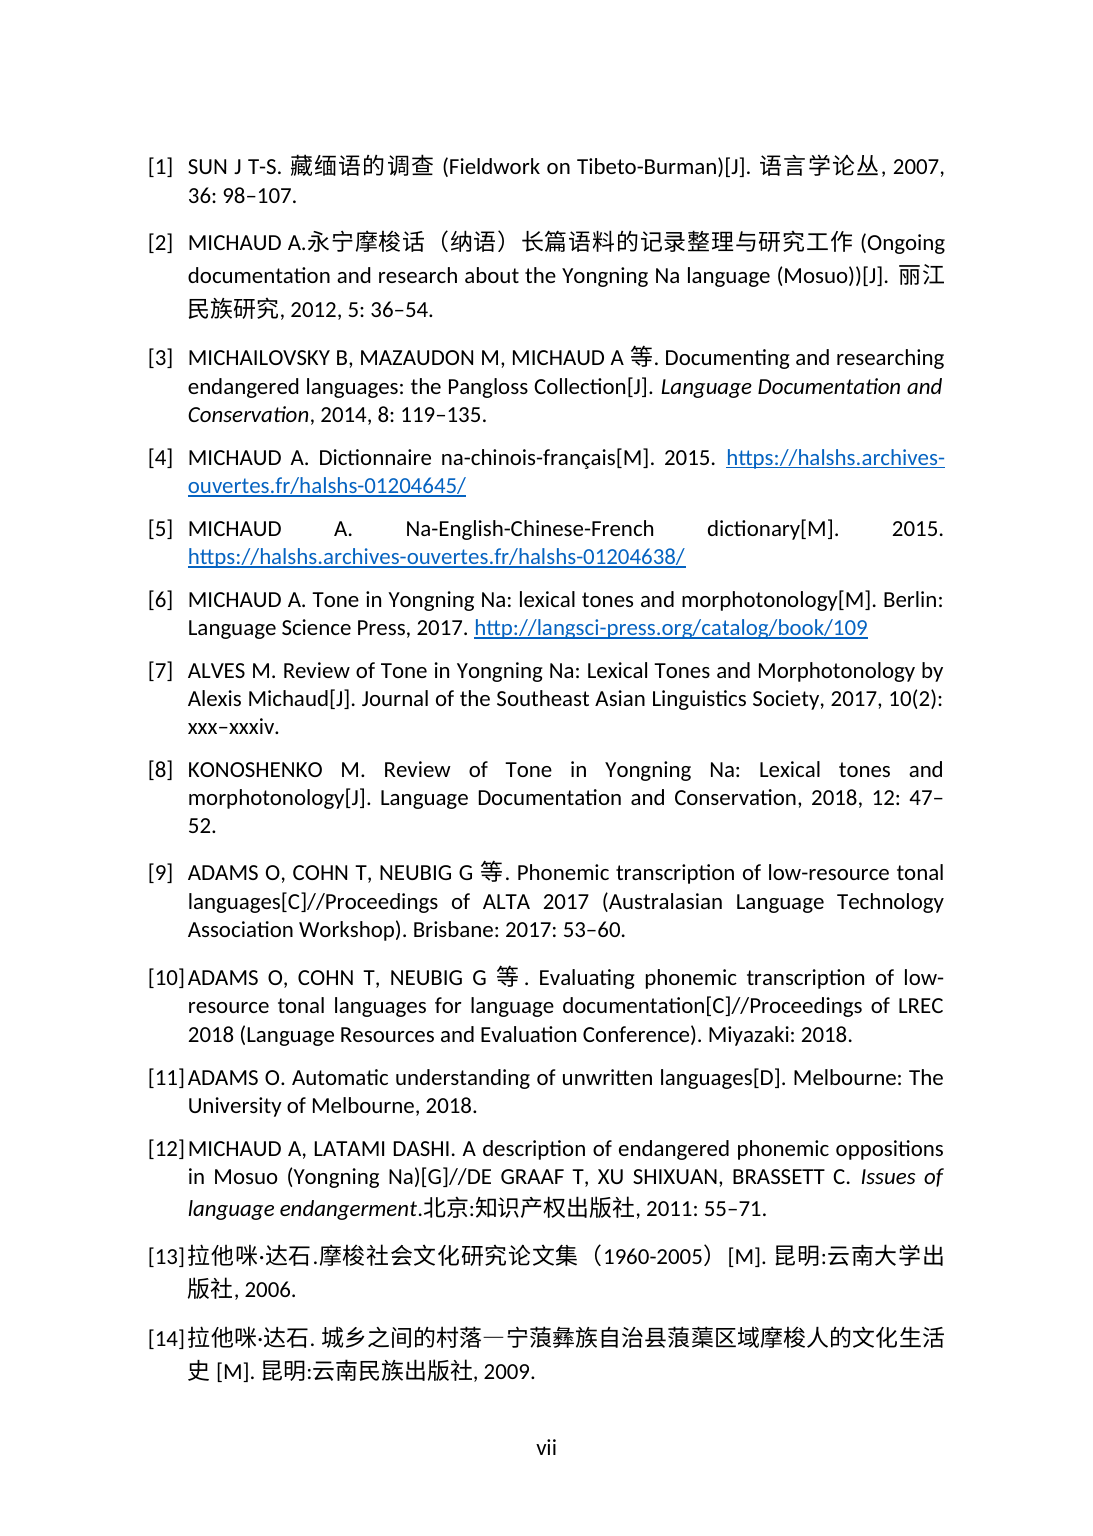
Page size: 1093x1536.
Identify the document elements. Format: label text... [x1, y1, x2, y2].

text [9] ADAMS O, COHN T, NEUBIG G等. Phonemic transcription of low-resource tonal languages[C]//Proceedings of ALTA 2017 (Australasian Language Technology Association Workshop). Brisbane: 2017: 53–60. [148, 854, 945, 943]
text [10] ADAMS O, COHN T, NEUBIG G等. Evaluating phonemic transcription of low-resource tonal languages for language documentation[C]//Proceedings of LREC 2018 (Language Resources and Evaluation Conference). Miyazaki: 2018. [148, 958, 945, 1048]
text [7] ALVES M. Review of Tone in Yongning Na: Lexical Tones and Morphotonology by Alexis Michaud[J]. Journal of the Southeast Asian Linguistics Society, 2017, 10(2): xxx–xxxiv. [148, 656, 945, 740]
text [2] MICHAUD A.永宁摩梭话（纳语）长篇语料的记录整理与研究工作 (Ongoing documentation and research about the Yongning Na language (Mosuo))[J]. 丽江民族研究, 2012, 5: 36–54. [148, 224, 945, 324]
text [6] MICHAUD A. Tone in Yongning Na: lexical tones and morphotonology[M]. Berlin: Language Science Press, 2017. http://langsci-press.org/catalog/book/109 [148, 585, 945, 641]
text [3] MICHAILOVSKY B, MAZAUDON M, MICHAUD A等. Documenting and researching endangered languages: the Pangloss Collection[J]. Language Documentation and Conservation, 2014, 8: 119–135. [148, 339, 945, 428]
text [5] MICHAUD A. Na-English-Chinese-French dictionary[M]. 2015. https://halshs.archives-ouvertes.fr/halshs-01204638/ [148, 514, 945, 570]
text [8] KONOSHENKO M. Review of Tone in Yongning Na: Lexical tones and morphotonology[J]. Language Documentation and Conservation, 2018, 12: 47–52. [148, 755, 945, 839]
text [13] 拉他咪·达石.摩梭社会文化研究论文集（1960-2005）[M]. 昆明:云南大学出版社, 2006. [148, 1238, 945, 1304]
text [12] MICHAUD A, LATAMI DASHI. A description of endangered phonemic oppositions in Mosuo (Yongning Na)[G]//DE GRAAF T, XU SHIXUAN, BRASSETT C. Issues of language endangerment.北京:知识产权出版社, 2011: 55–71. [148, 1134, 945, 1223]
text [1] SUN J T-S. 藏缅语的调查 (Fieldwork on Tibeto-Burman)[J]. 语言学论丛, 2007, 36: 98–107. [148, 148, 945, 209]
text [14] 拉他咪·达石. 城乡之间的村落—宁蒗彝族自治县蒗蕖区域摩梭人的文化生活史 [M]. 昆明:云南民族出版社, 2009. [148, 1319, 945, 1386]
text [11] ADAMS O. Automatic understanding of unwritten languages[D]. Melbourne: The University of Melbourne, 2018. [148, 1063, 945, 1119]
text [4] MICHAUD A. Dictionnaire na-chinois-français[M]. 2015. https://halshs.archives-ouvertes.fr/halshs-01204645/ [148, 443, 945, 499]
